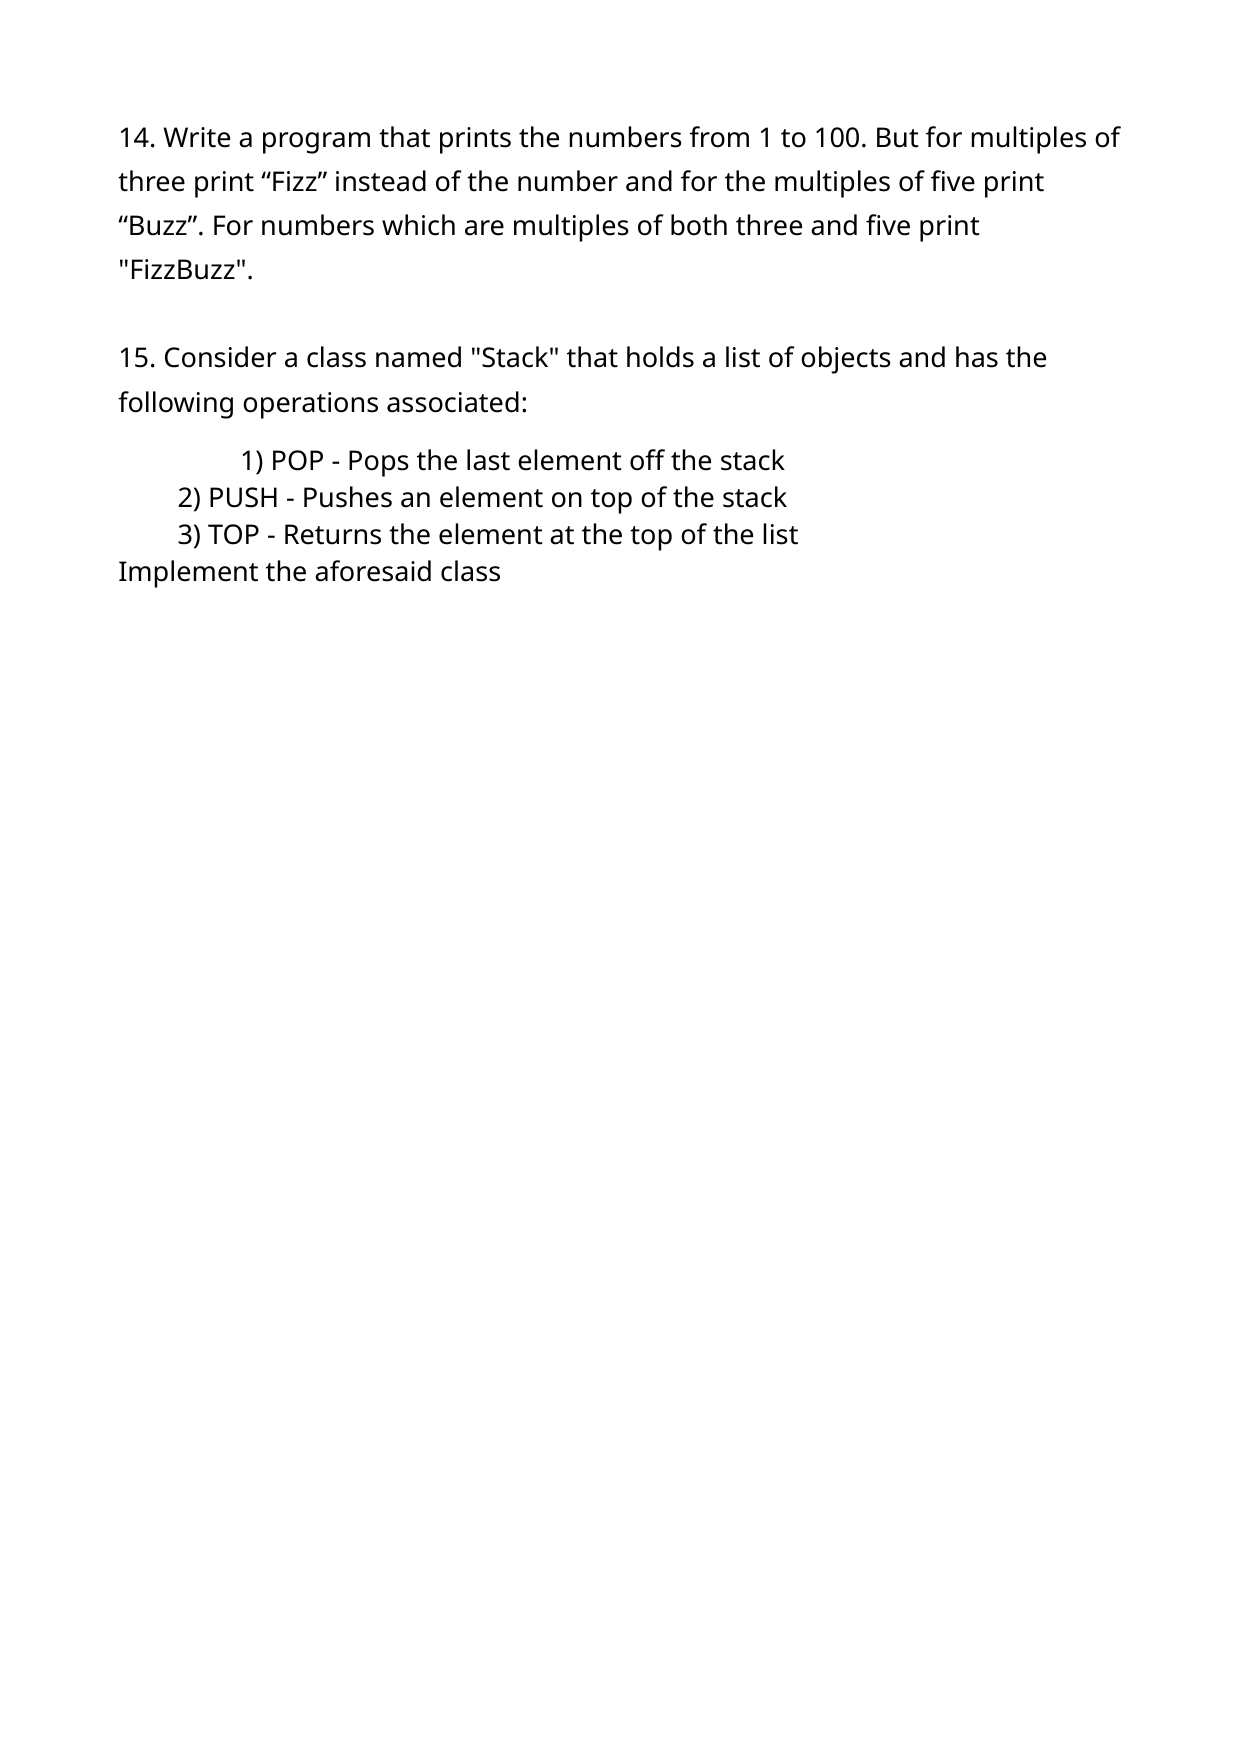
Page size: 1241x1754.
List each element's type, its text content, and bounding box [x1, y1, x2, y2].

text Implement the aforesaid class [118, 552, 1122, 589]
text 2) PUSH - Pushes an element on top of the stack [177, 479, 1063, 516]
text 14. Write a program that prints the numbers from 1 to 100. But for multiples of three print “Fizz” instead of the number and for the multiples of five print “Buzz”. For numbers which are multiples of both three and five print "FizzBuzz". [118, 118, 1122, 287]
text 3) TOP - Returns the element at the top of the list [177, 516, 1063, 552]
text 15. Consider a class named "Stack" that holds a list of objects and has the following operations associated: [118, 339, 1122, 420]
text 1) POP - Pops the last element off the stack [240, 442, 1063, 479]
